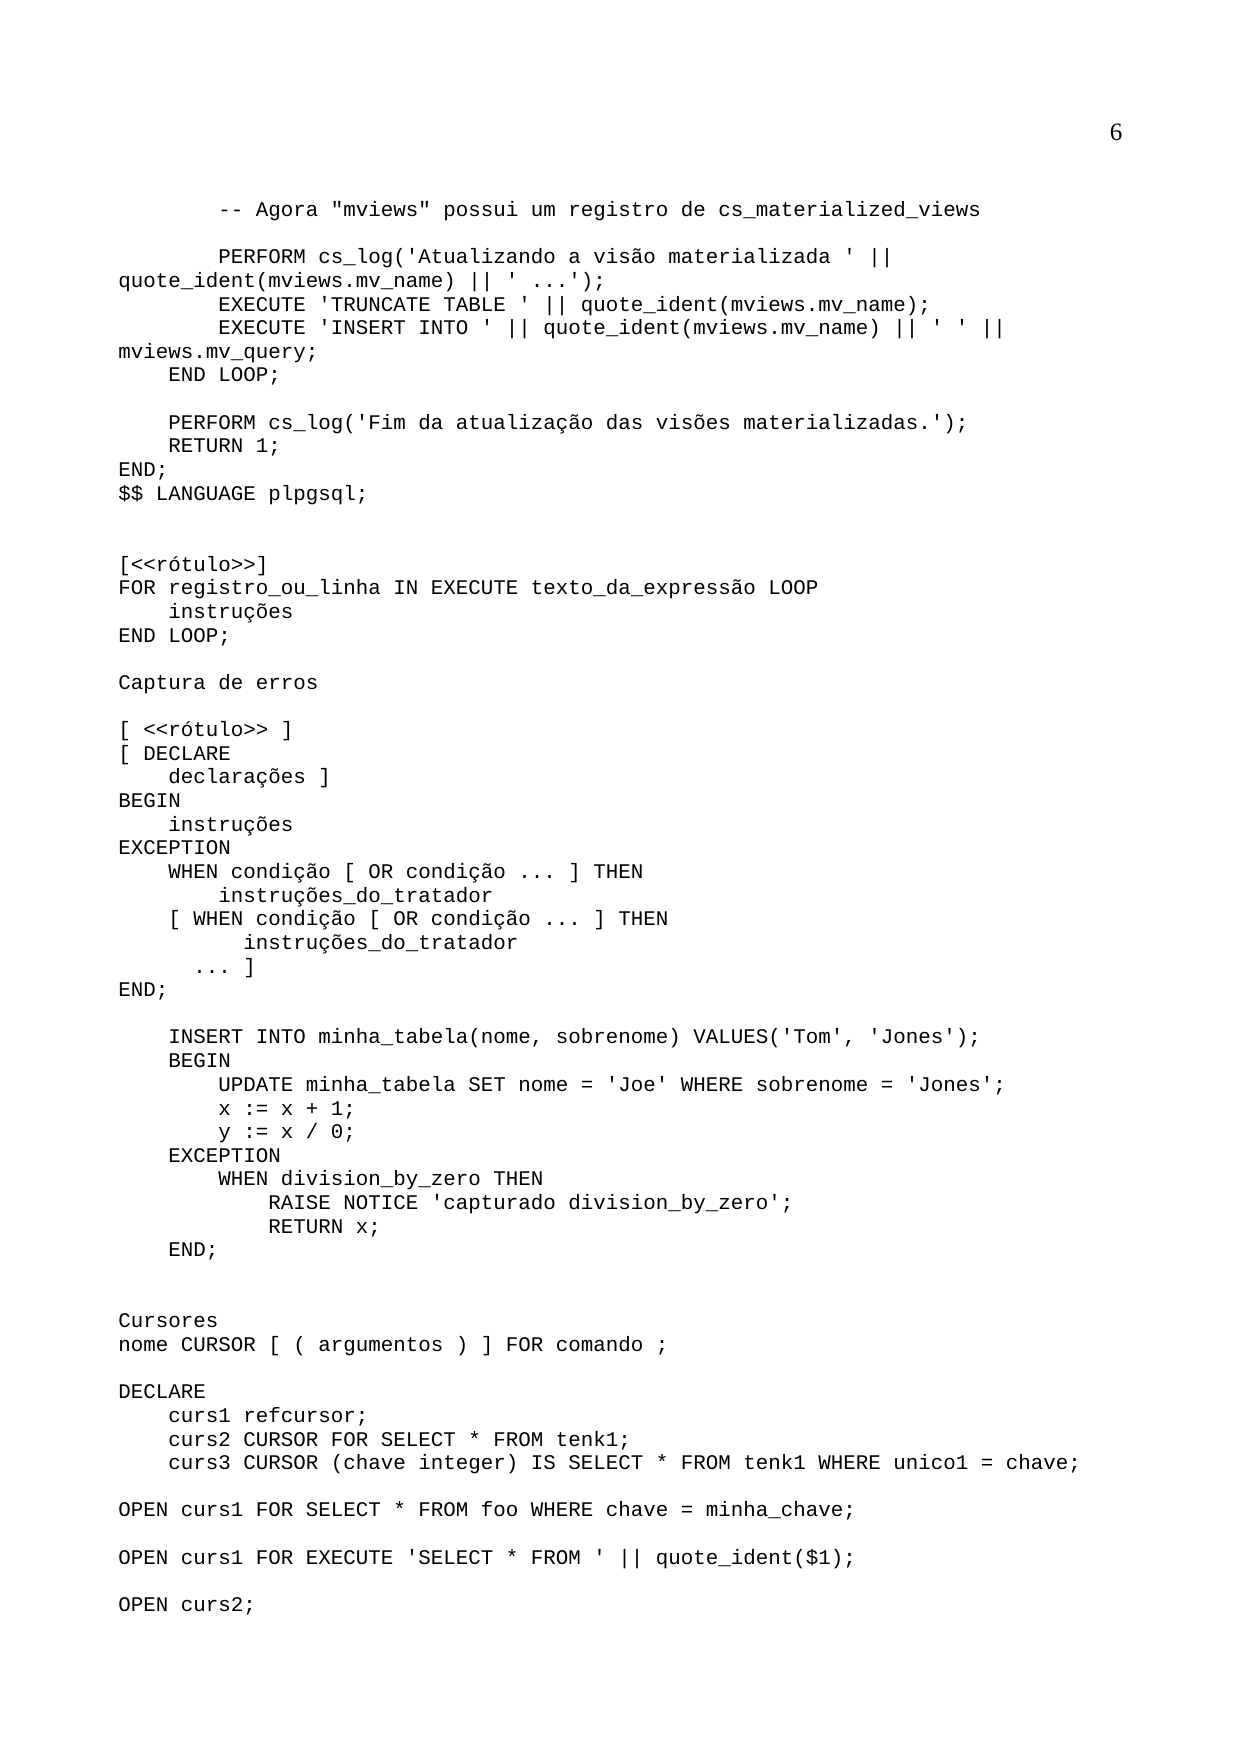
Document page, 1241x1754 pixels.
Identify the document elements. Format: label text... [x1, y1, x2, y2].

text $$ LANGUAGE plpgsql; [118, 483, 1122, 506]
text FOR registro_ou_linha IN EXECUTE texto_da_expressão LOOP [118, 577, 1122, 601]
text END; [118, 1239, 1122, 1263]
text EXCEPTION [118, 1145, 1122, 1168]
text [<<rótulo>>] [118, 554, 1122, 577]
text curs2 CURSOR FOR SELECT * FROM tenk1; [118, 1428, 1122, 1452]
text ... ] [118, 956, 1122, 979]
text declarações ] [118, 766, 1122, 790]
text curs3 CURSOR (chave integer) IS SELECT * FROM tenk1 WHERE unico1 = chave; [118, 1452, 1122, 1476]
text y := x / 0; [118, 1121, 1122, 1145]
text nome CURSOR [ ( argumentos ) ] FOR comando ; [118, 1334, 1122, 1358]
text instruções_do_tratador [118, 932, 1122, 956]
text [ DECLARE [118, 743, 1122, 766]
text curs1 refcursor; [118, 1405, 1122, 1428]
text EXCEPTION [118, 837, 1122, 861]
text instruções [118, 814, 1122, 837]
text RETURN x; [118, 1216, 1122, 1239]
text OPEN curs1 FOR EXECUTE 'SELECT * FROM ' || quote_ident($1); [118, 1547, 1122, 1570]
text END; [118, 459, 1122, 483]
text END LOOP; [118, 364, 1122, 388]
text BEGIN [118, 1050, 1122, 1074]
text WHEN division_by_zero THEN [118, 1168, 1122, 1192]
text OPEN curs2; [118, 1594, 1122, 1618]
text -- Agora "mviews" possui um registro de cs_materialized_views [118, 199, 1122, 223]
text END; [118, 979, 1122, 1003]
text instruções [118, 601, 1122, 624]
text [ WHEN condição [ OR condição ... ] THEN [118, 908, 1122, 932]
text WHEN condição [ OR condição ... ] THEN [118, 861, 1122, 885]
text UPDATE minha_tabela SET nome = 'Joe' WHERE sobrenome = 'Jones'; [118, 1074, 1122, 1097]
text RETURN 1; [118, 435, 1122, 459]
text END LOOP; [118, 624, 1122, 648]
text [ <<rótulo>> ] [118, 719, 1122, 743]
text x := x + 1; [118, 1097, 1122, 1121]
text Captura de erros [118, 672, 1122, 696]
text DECLARE [118, 1381, 1122, 1405]
text Cursores [118, 1310, 1122, 1334]
text OPEN curs1 FOR SELECT * FROM foo WHERE chave = minha_chave; [118, 1499, 1122, 1523]
text EXECUTE 'INSERT INTO ' || quote_ident(mviews.mv_name) || ' ' || mviews.mv_query; [118, 317, 1122, 364]
text BEGIN [118, 790, 1122, 814]
text PERFORM cs_log('Fim da atualização das visões materializadas.'); [118, 412, 1122, 435]
text instruções_do_tratador [118, 885, 1122, 908]
text RAISE NOTICE 'capturado division_by_zero'; [118, 1192, 1122, 1216]
text EXECUTE 'TRUNCATE TABLE ' || quote_ident(mviews.mv_name); [118, 293, 1122, 317]
text INSERT INTO minha_tabela(nome, sobrenome) VALUES('Tom', 'Jones'); [118, 1027, 1122, 1050]
text PERFORM cs_log('Atualizando a visão materializada ' || quote_ident(mviews.mv_name) || ' ...'); [118, 246, 1122, 293]
